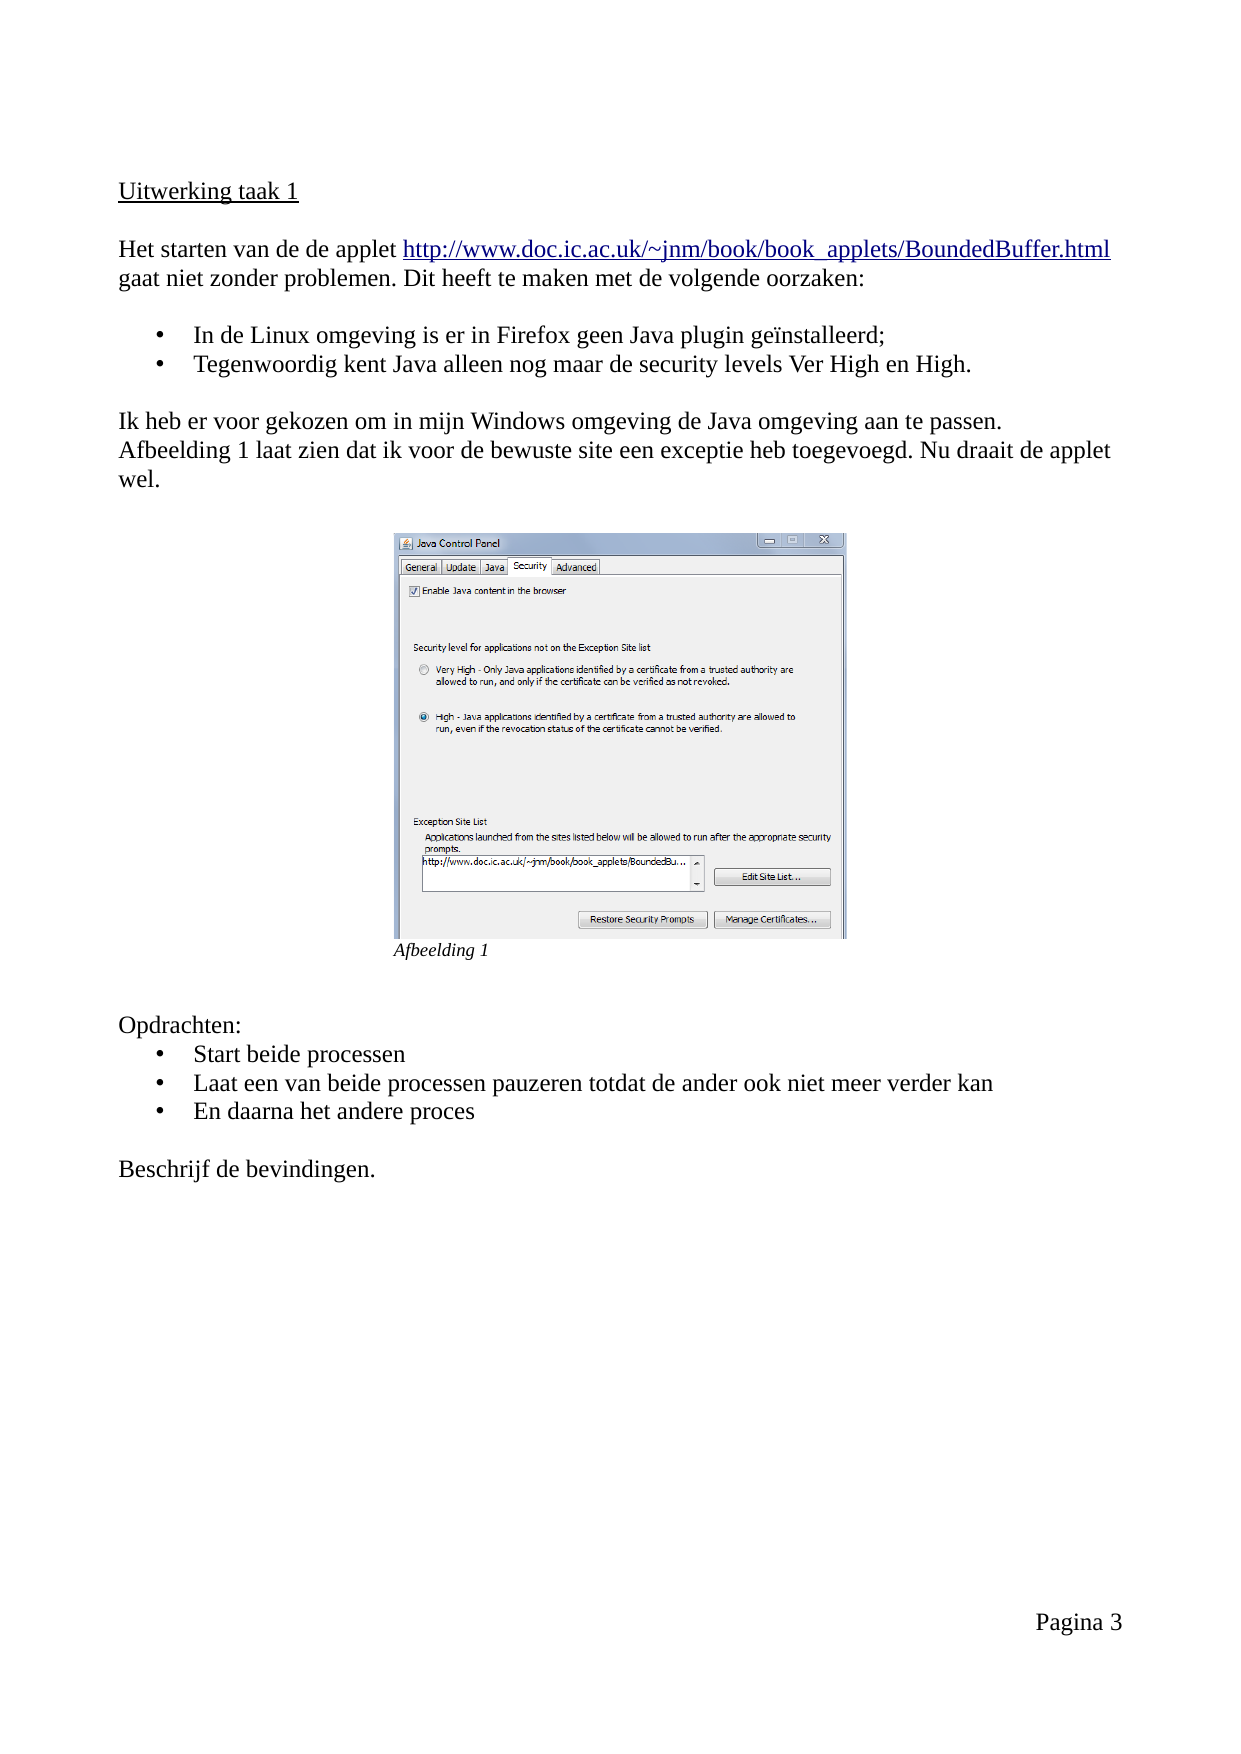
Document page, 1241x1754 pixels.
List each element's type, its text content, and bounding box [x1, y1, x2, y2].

text Afbeelding 1 laat zien dat ik voor de bewuste site een exceptie heb toegevoegd. Nu draait de applet wel. [118, 435, 1122, 493]
text Ik heb er voor gekozen om in mijn Windows omgeving de Java omgeving aan te passen. [118, 406, 1122, 435]
list In de Linux omgeving is er in Firefox geen Java plugin geïnstalleerd; [156, 320, 1122, 349]
list Tegenwoordig kent Java alleen nog maar de security levels Ver High en High. [156, 349, 1122, 378]
text Het starten van de de applet http://www.doc.ic.ac.uk/~jnm/book/book_applets/BoundedBuffer.html gaat niet zonder problemen. Dit heeft te maken met de volgende oorzaken: [118, 234, 1122, 291]
list Laat een van beide processen pauzeren totdat de ander ook niet meer verder kan [156, 1068, 1122, 1096]
text Opdrachten: [118, 1010, 1122, 1039]
text Beschrijf de bevindingen. [118, 1154, 1122, 1183]
list En daarna het andere proces [156, 1096, 1122, 1125]
text Uitwerking taak 1 [118, 176, 1122, 205]
text Afbeelding 1 [394, 939, 847, 960]
picture [393, 533, 847, 939]
list Start beide processen [156, 1039, 1122, 1068]
